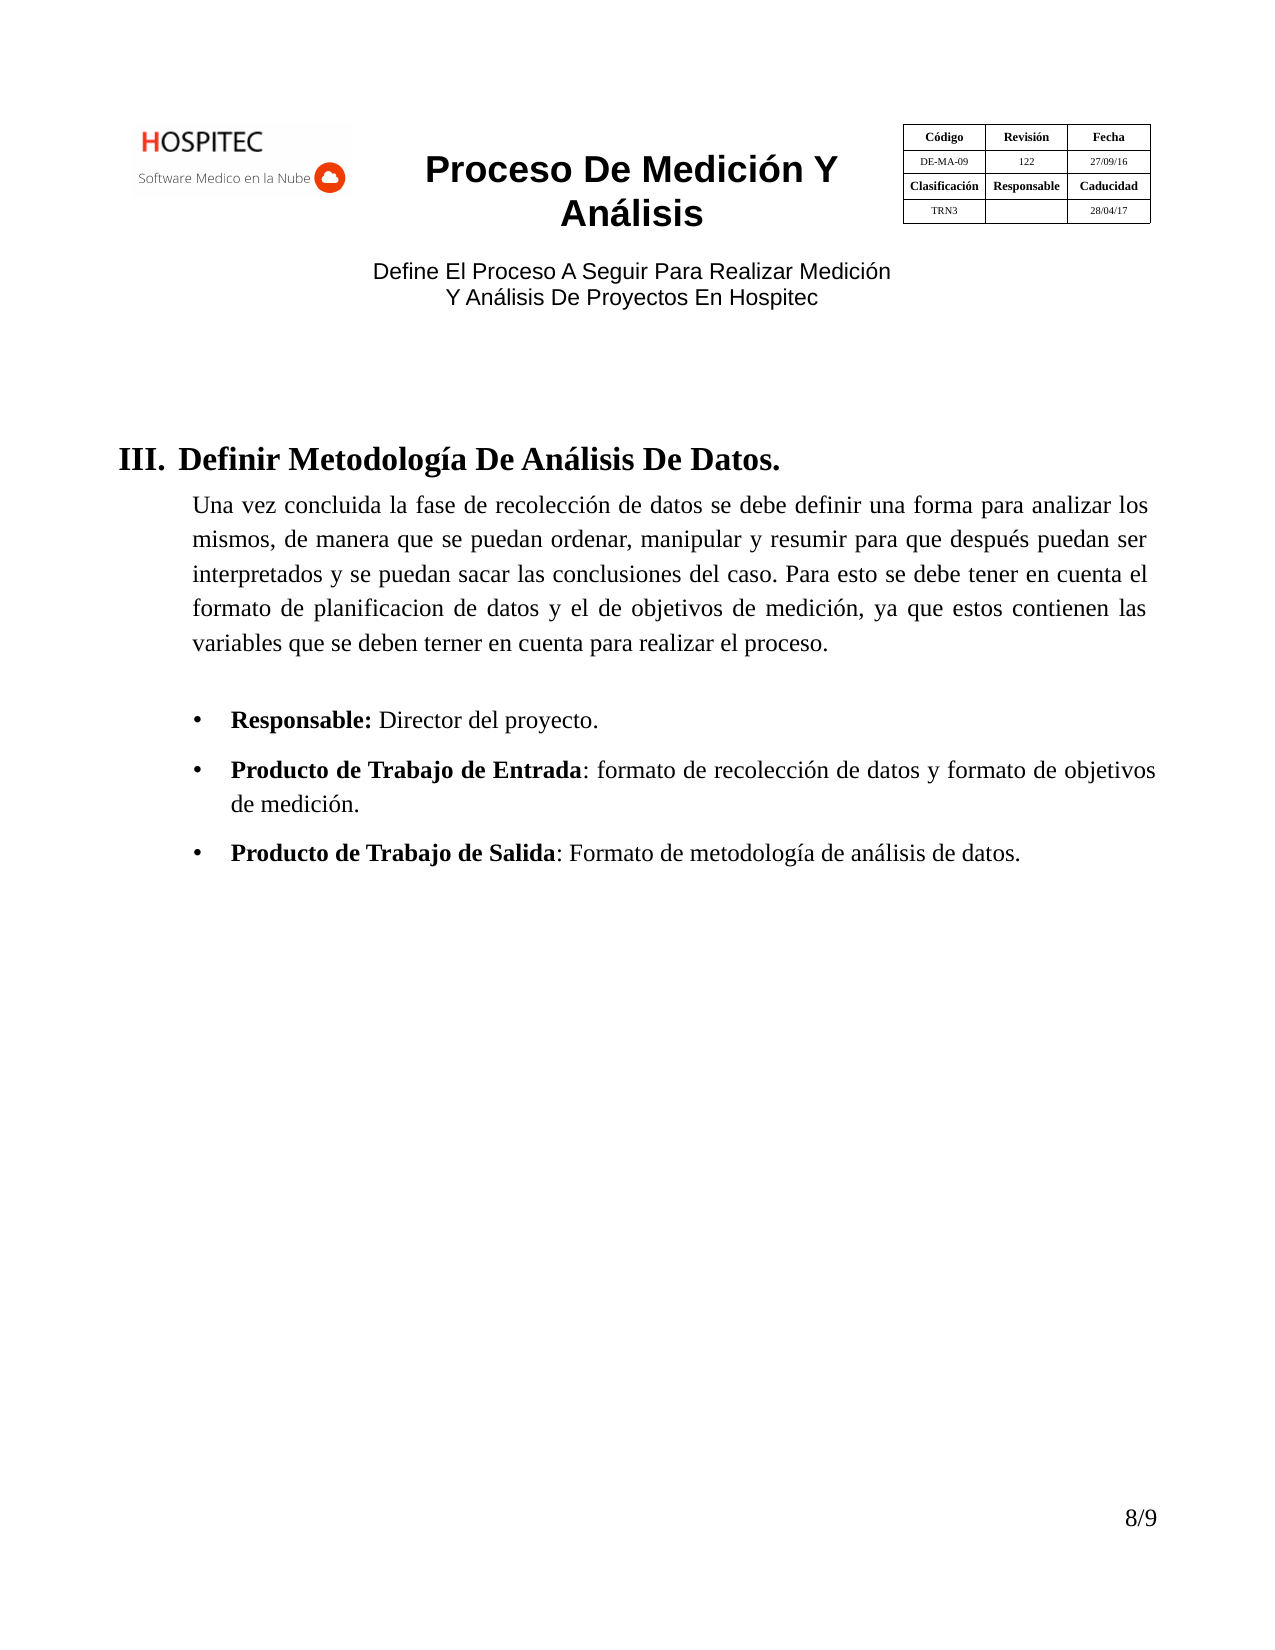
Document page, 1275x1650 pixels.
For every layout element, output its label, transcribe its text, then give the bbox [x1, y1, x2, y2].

subtitle Definir metodología de análisis de datos. [118, 439, 1157, 477]
list Producto de Trabajo de Entrada: formato de recolección de datos y formato de objetivos de medición. [193, 755, 1157, 818]
list Responsable: Director del proyecto. [193, 706, 1157, 734]
text Una vez concluida la fase de recolección de datos se debe definir una forma para analizar los mismos, de manera que se puedan ordenar, manipular y resumir para que después puedan ser interpretados y se puedan sacar las conclusiones del caso. Para esto se debe tener en cuenta el formato de planificacion de datos y el de objetivos de medición, ya que estos contienen las variables que se deben terner en cuenta para realizar el proceso. [118, 490, 1157, 657]
picture [131, 123, 353, 198]
list Producto de Trabajo de Salida: Formato de metodología de análisis de datos. [193, 838, 1157, 867]
